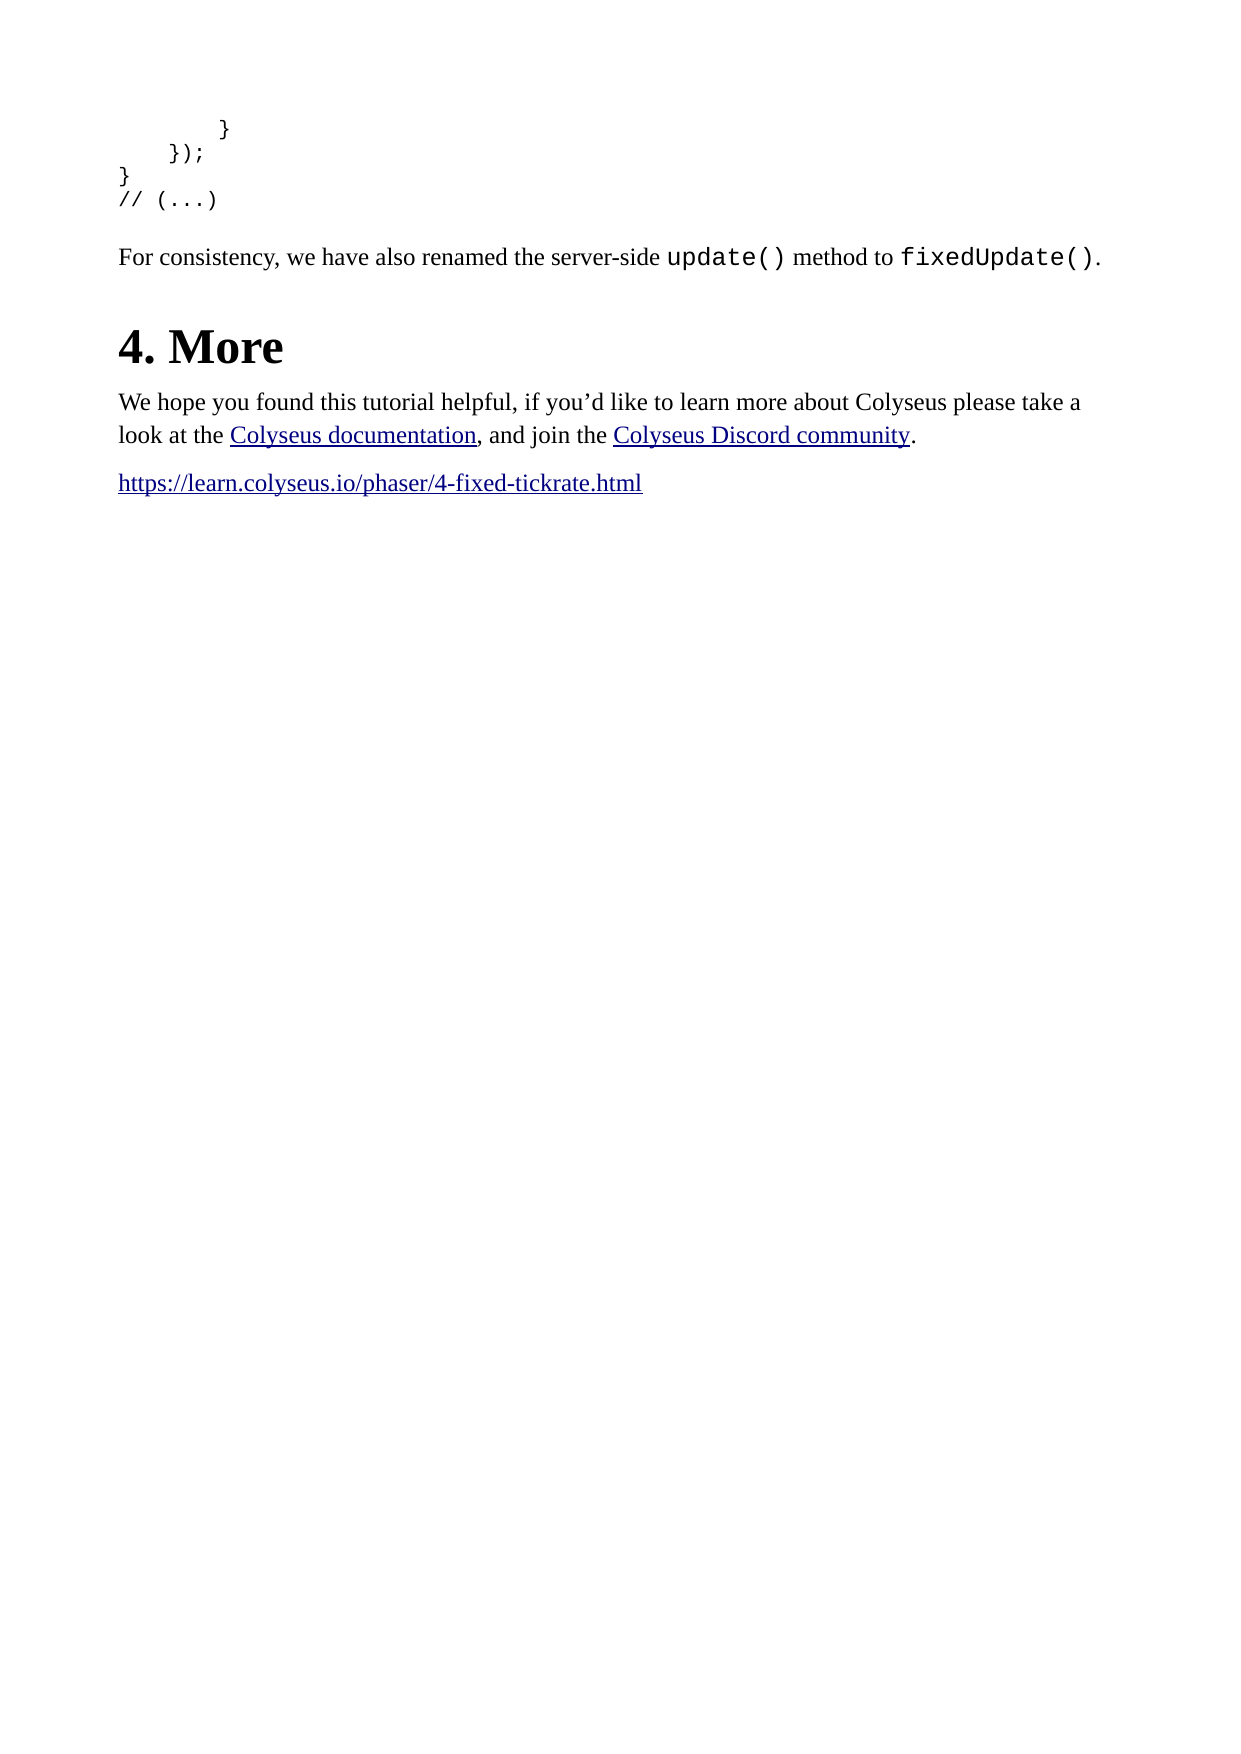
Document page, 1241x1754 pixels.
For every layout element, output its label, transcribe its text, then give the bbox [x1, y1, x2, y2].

text } [118, 165, 1122, 189]
text We hope you found this tutorial helpful, if you’d like to learn more about Colyseus please take a look at the Colyseus documentation, and join the Colyseus Discord community. [118, 387, 1122, 449]
text } [118, 118, 1122, 142]
text For consistency, we have also renamed the server-side update() method to fixedUpdate(). [118, 242, 1122, 273]
text // (...) [118, 189, 1122, 213]
subtitle 4. More [118, 317, 1122, 375]
text https://learn.colyseus.io/phaser/4-fixed-tickrate.html [118, 468, 1122, 497]
text }); [118, 142, 1122, 165]
